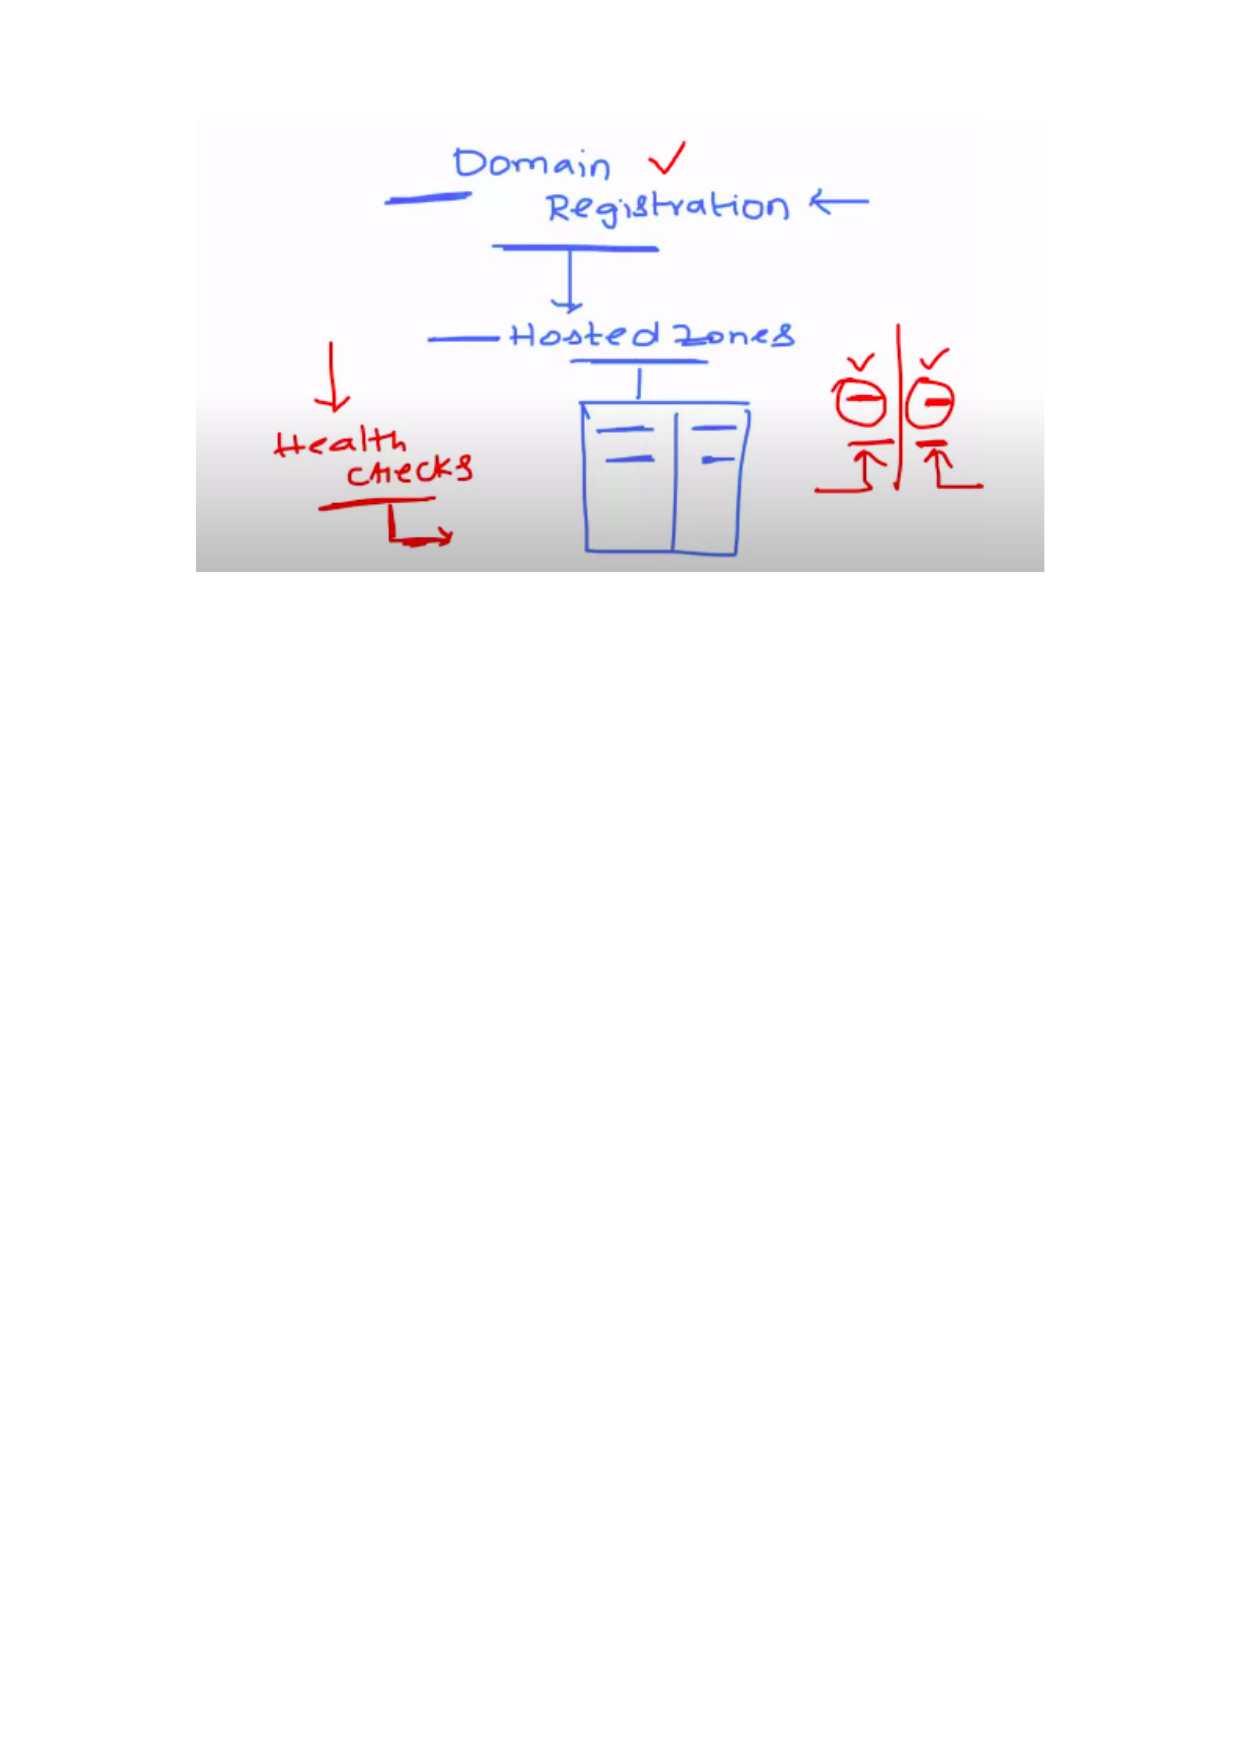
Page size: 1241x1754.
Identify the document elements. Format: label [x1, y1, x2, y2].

picture [196, 118, 1045, 572]
